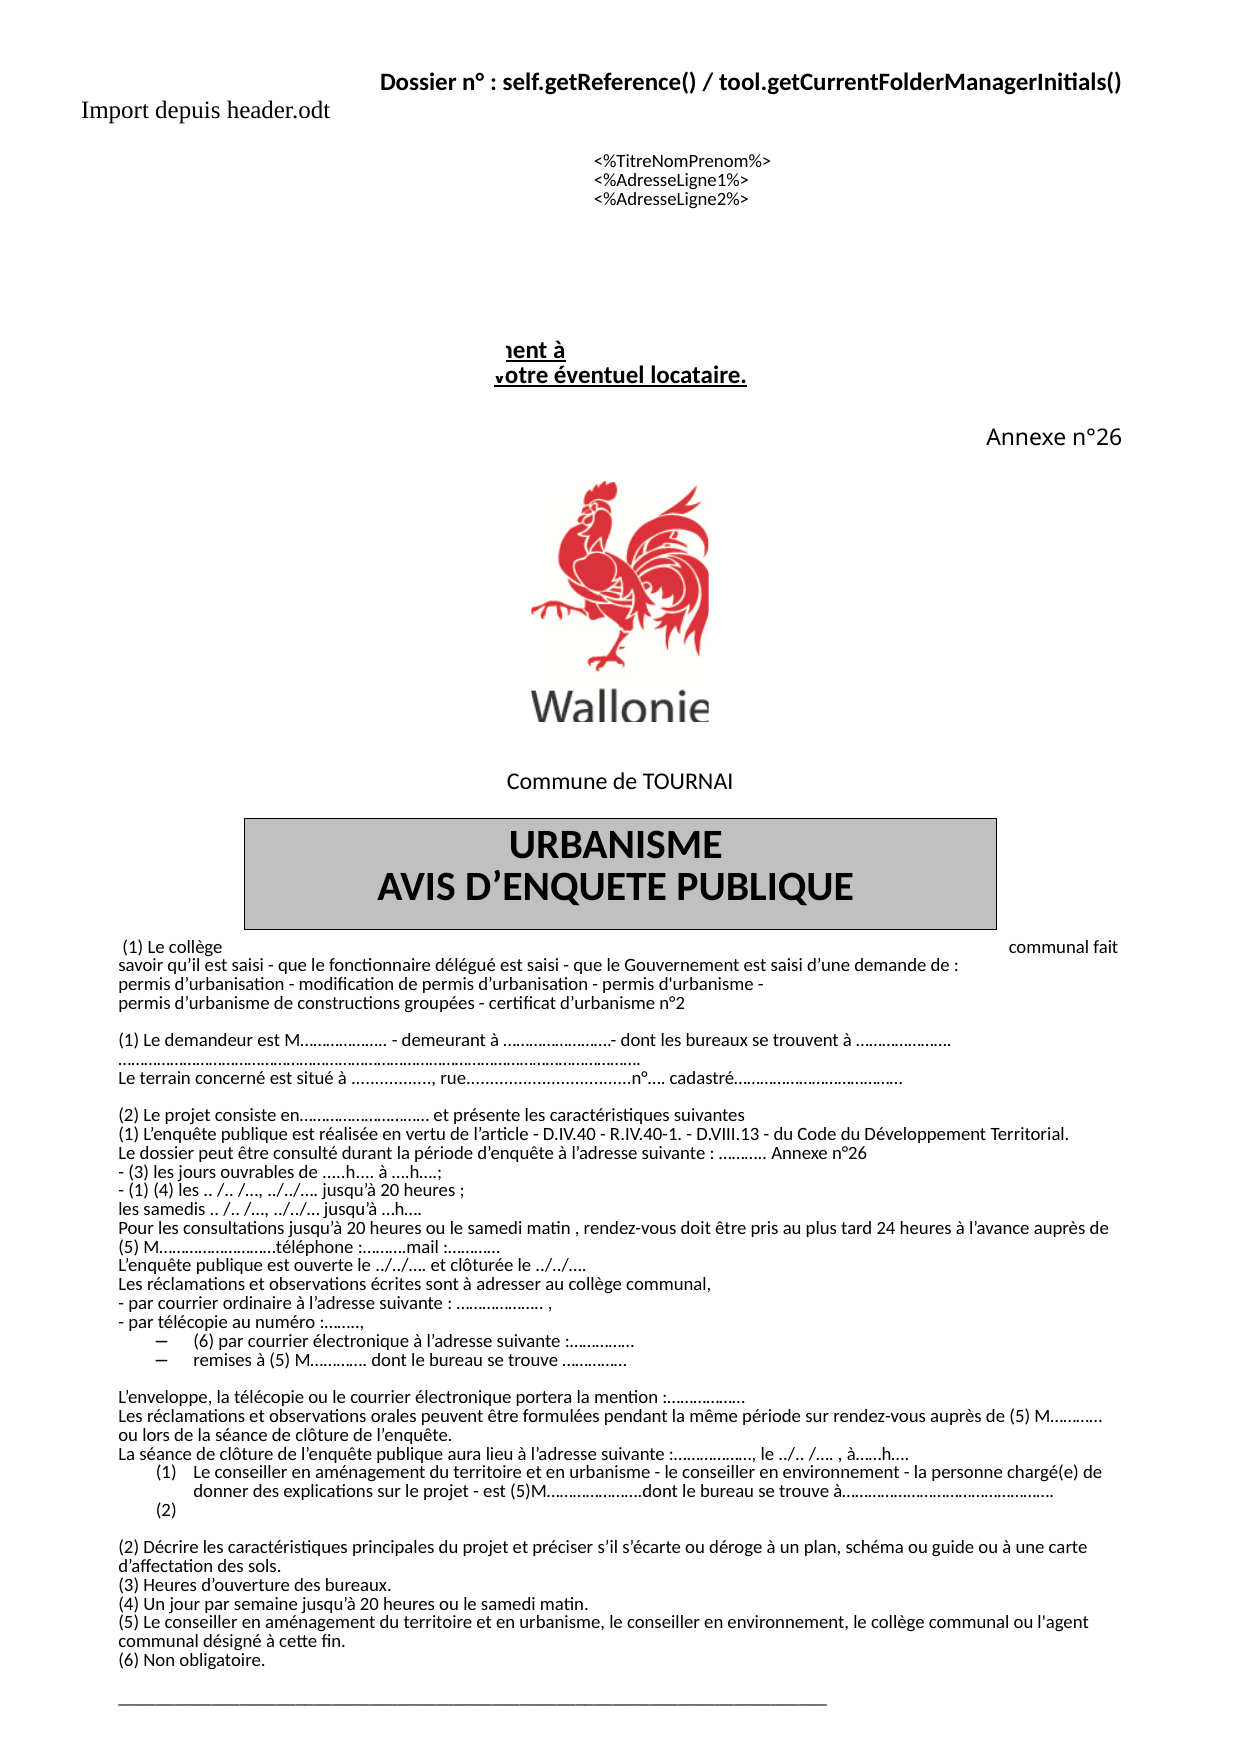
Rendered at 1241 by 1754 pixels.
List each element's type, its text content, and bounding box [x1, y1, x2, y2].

text - (3) les jours ouvrables de .....h.... à ….h….; [118, 1164, 1122, 1183]
text - (1) (4) les .. /.. /…, ../../…. jusqu’à 20 heures ; [118, 1183, 1122, 1202]
text (3) Heures d’ouverture des bureaux. [118, 1577, 1122, 1596]
text - par télécopie au numéro :…….., [118, 1314, 1122, 1333]
title Veuillez transférer ce présent document à votre éventuel locataire. [118, 340, 1122, 390]
text Pour les consultations jusqu’à 20 heures ou le samedi matin , rendez-vous doit être pris au plus tard 24 heures à l’avance auprès de (5) M………………………téléphone :……….mail :………… [118, 1220, 1122, 1258]
text Dossier n° : self.getReference() / tool.getCurrentFolderManagerInitials() [118, 71, 1122, 96]
text permis d’urbanisation - modification de permis d’urbanisation - permis d'urbanisme - [118, 977, 1122, 995]
text Le terrain concerné est situé à ................., rue...................................n°…. cadastré………………………………… [118, 1070, 1122, 1089]
text (2) Décrire les caractéristiques principales du projet et préciser s’il s’écarte ou déroge à un plan, schéma ou guide ou à une carte d’affectation des sols. [118, 1540, 1122, 1577]
text Les réclamations et observations orales peuvent être formulées pendant la même période sur rendez-vous auprès de (5) M…………ou lors de la séance de clôture de l’enquête. [118, 1409, 1122, 1446]
text (5) Le conseiller en aménagement du territoire et en urbanisme, le conseiller en environnement, le collège communal ou l'agent communal désigné à cette fin. [118, 1615, 1122, 1652]
text L’enveloppe, la télécopie ou le courrier électronique portera la mention :……………… [118, 1390, 1122, 1409]
text (1) Le collège communal fait savoir qu’il est saisi - que le fonctionnaire délégué est saisi - que le Gouvernement est saisi d’une demande de : [118, 939, 1122, 977]
text (2) Le projet consiste en………………………… et présente les caractéristiques suivantes [118, 1108, 1122, 1127]
text Le dossier peut être consulté durant la période d’enquête à l’adresse suivante : ……….. Annexe n°26 [118, 1145, 1122, 1164]
text L’enquête publique est ouverte le ../../…. et clôturée le ../../…. [118, 1258, 1122, 1277]
text <%TitreNomPrenom%> <%AdresseLigne1%> <%AdresseLigne2%> [593, 153, 1188, 209]
text Les réclamations et observations écrites sont à adresser au collège communal, [118, 1277, 1122, 1295]
text Import depuis header.odt [81, 97, 506, 124]
text Annexe n°26 [118, 421, 1122, 452]
text URBANISME [253, 827, 988, 869]
text La séance de clôture de l’enquête publique aura lieu à l’adresse suivante :………………, le ../.. /…. , à……h…. [118, 1446, 1122, 1465]
list Le conseiller en aménagement du territoire et en urbanisme - le conseiller en environnement - la personne chargé(e) de donner des explications sur le projet - est (5)M………………….dont le bureau se trouve à…………………………………………. [156, 1465, 1122, 1502]
list remises à (5) M…………. dont le bureau se trouve …………… [156, 1352, 1122, 1371]
text - par courrier ordinaire à l’adresse suivante : ……………….. , [118, 1295, 1122, 1314]
text (6) Non obligatoire. [118, 1652, 1122, 1671]
text AVIS D’ENQUETE PUBLIQUE [253, 869, 988, 911]
list (6) par courrier électronique à l’adresse suivante :…………… [156, 1333, 1122, 1352]
text (1) Le demandeur est M……………….. - demeurant à …………………….- dont les bureaux se trouvent à ………………….…………………………………………………………………………………………………………. [118, 1033, 1122, 1070]
text (1) L’enquête publique est réalisée en vertu de l’article - D.IV.40 - R.IV.40-1. - D.VIII.13 - du Code du Développement Territorial. [118, 1127, 1122, 1145]
text permis d’urbanisme de constructions groupées - certificat d’urbanisme n°2 [118, 995, 1122, 1014]
text Commune de TOURNAI [118, 771, 1122, 795]
text les samedis .. /.. /…, ../../… jusqu’à …h…. [118, 1202, 1122, 1220]
text ____________________________________________________________________________ [118, 1690, 1122, 1709]
text (4) Un jour par semaine jusqu’à 20 heures ou le samedi matin. [118, 1596, 1122, 1615]
